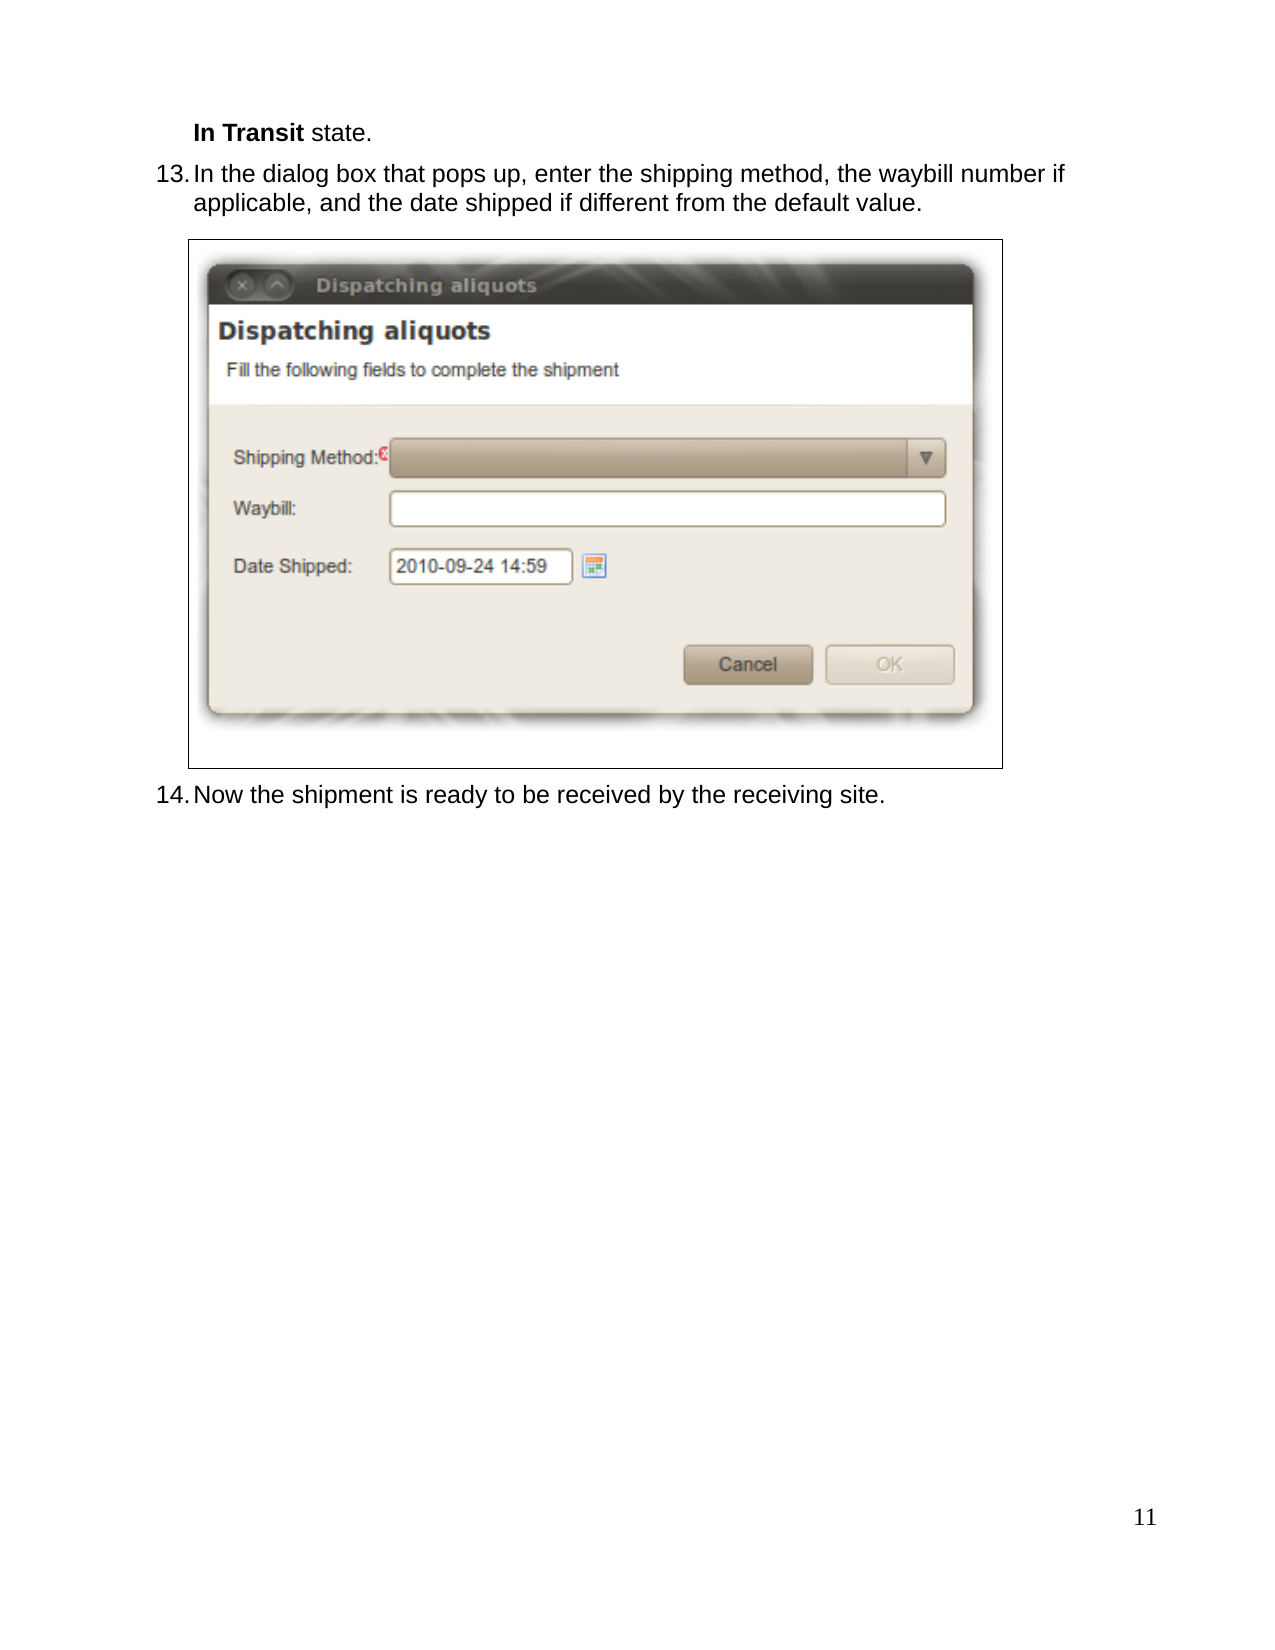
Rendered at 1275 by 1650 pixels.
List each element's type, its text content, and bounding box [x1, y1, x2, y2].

list In Transit state. [156, 118, 1157, 147]
list In the dialog box that pops up, enter the shipping method, the waybill number if applicable, and the date shipped if different from the default value. [156, 159, 1157, 217]
list Now the shipment is ready to be received by the receiving site. [156, 229, 1157, 809]
picture [197, 247, 994, 731]
list [189, 240, 1002, 768]
